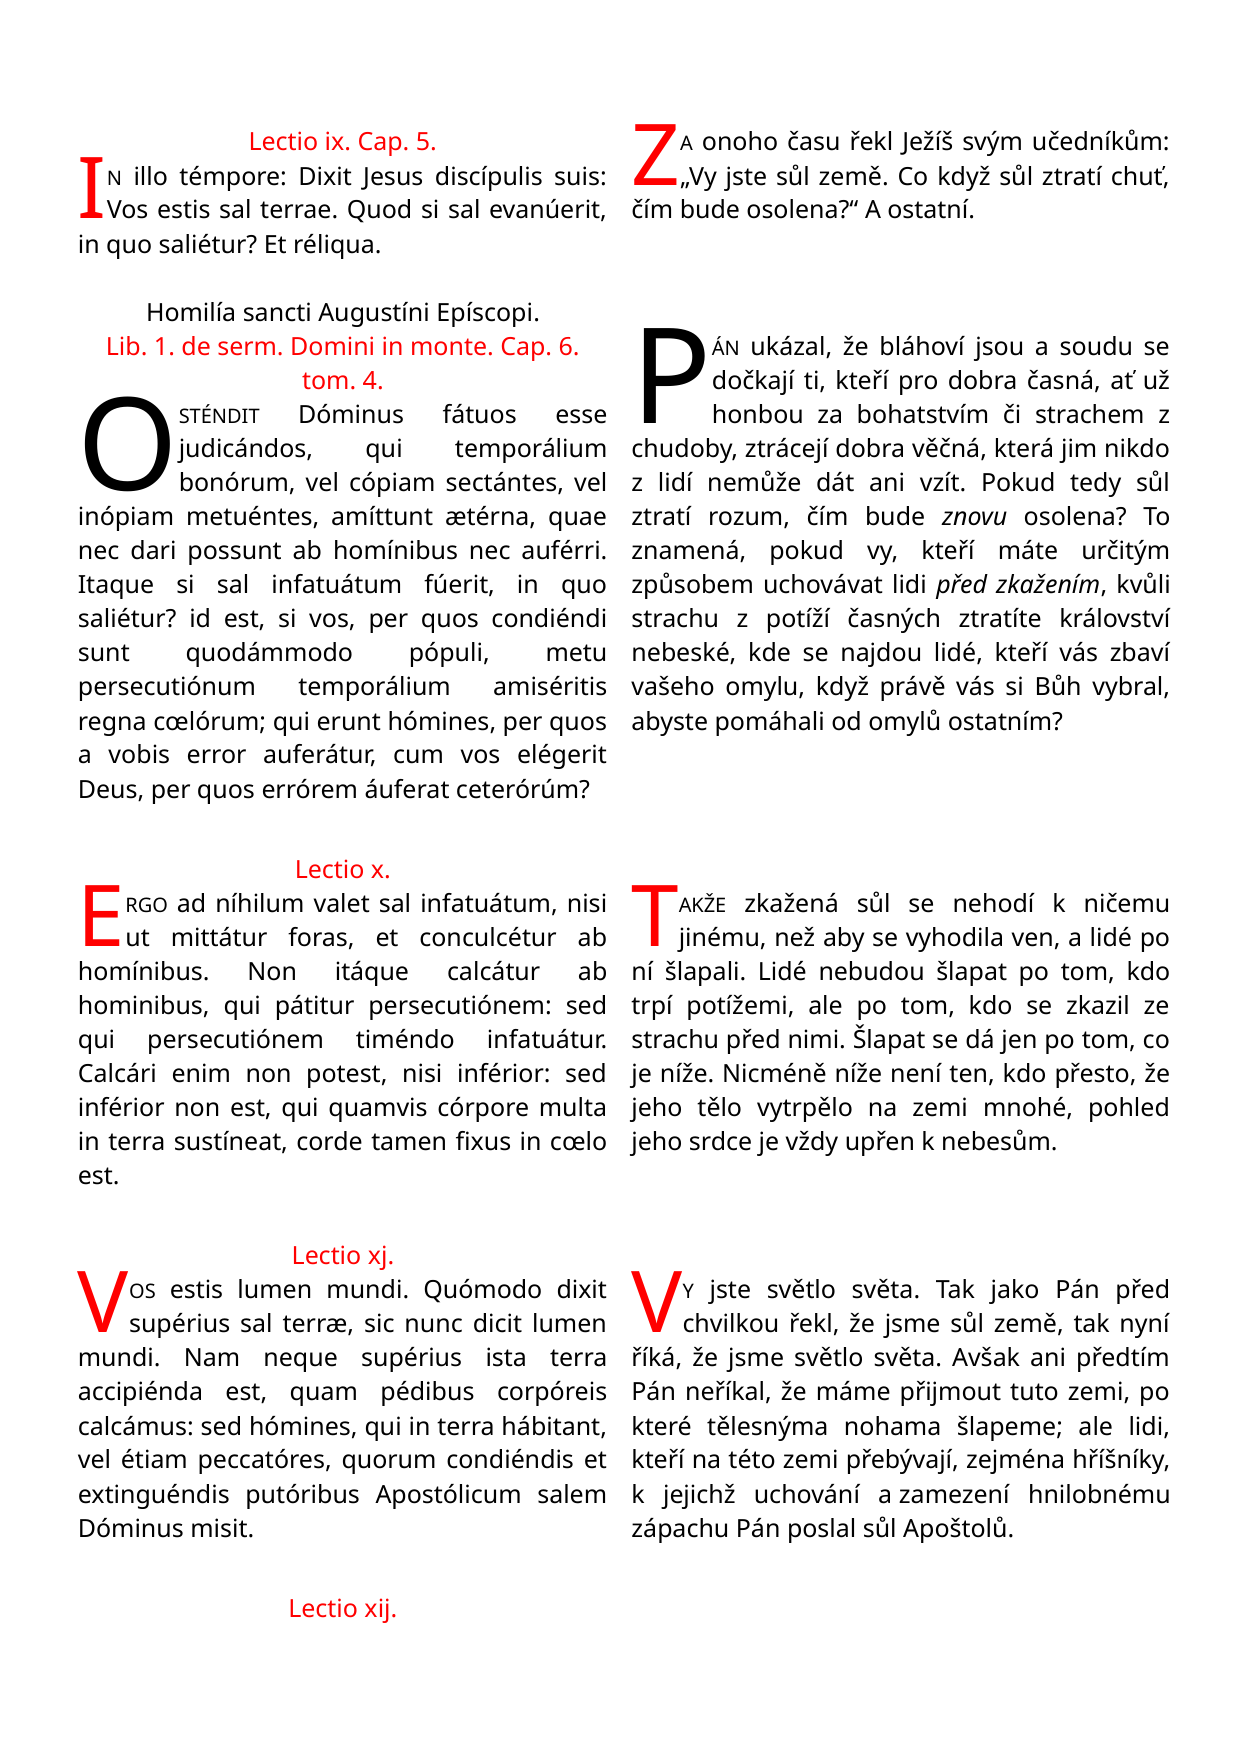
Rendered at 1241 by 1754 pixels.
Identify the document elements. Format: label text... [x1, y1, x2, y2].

table_cell [619, 1584, 1182, 1630]
table_cell Vy jste světlo světa. Tak jako Pán před chvilkou řekl, že jsme sůl země, tak nyní říká, že jsme světlo světa. Avšak ani předtím Pán neříkal, že máme přijmout tuto zemi, po které tělesnýma nohama šlapeme; ale lidi, kteří na této zemi přebývají, zejména hříšníky, k jejichž uchování a zamezení hnilobnému zápachu Pán poslal sůl Apoštolů. [619, 1232, 1182, 1584]
table_cell Lectio x. Ergo ad níhilum valet sal infatuátum, nisi ut mittátur foras, et conculcétur ab homínibus. Non itáque calcátur ab hominibus, qui pátitur persecutiónem: sed qui persecutiónem timéndo infatuátur. Calcári enim non potest, nisi inférior: sed inférior non est, qui quamvis córpore multa in terra sustíneat, corde tamen fixus in cœlo est. [66, 845, 619, 1232]
table_cell Takže zkažená sůl se nehodí k ničemu jinému, než aby se vyhodila ven, a lidé po ní šlapali. Lidé nebudou šlapat po tom, kdo trpí potížemi, ale po tom, kdo se zkazil ze strachu před nimi. Šlapat se dá jen po tom, co je níže. Nicméně níže není ten, kdo přesto, že jeho tělo vytrpělo na zemi mnohé, pohled jeho srdce je vždy upřen k nebesům. [619, 845, 1182, 1232]
table_cell In III. Nocturno Léctio sancti Evangélii secúndum Matthæum. Lectio ix. Cap. 5. In illo témpore: Dixit Jesus discípulis suis: Vos estis sal terrae. Quod si sal evanúerit, in quo saliétur? Et réliqua. Homilía sancti Augustíni Epíscopi. Lib. 1. de serm. Domini in monte. Cap. 6. tom. 4. Osténdit Dóminus fátuos esse judicándos, qui temporálium bonórum, vel cópiam sectántes, vel inópiam metuéntes, amíttunt ætérna, quae nec dari possunt ab homínibus nec auférri. Itaque si sal infatuátum fúerit, in quo saliétur? id est, si vos, per quos condiéndi sunt quodámmodo pópuli, metu persecutiónum temporálium amiséritis regna cœlórum; qui erunt hómines, per quos a vobis error auferátur, cum vos elégerit Deus, per quos errórem áuferat ceterórúm? [66, 118, 619, 845]
table_cell Lectio xij. [66, 1584, 619, 1630]
table_cell Za onoho času řekl Ježíš svým učedníkům: „Vy jste sůl země. Co když sůl ztratí chuť, čím bude osolena?“ A ostatní. Pán ukázal, že bláhoví jsou a soudu se dočkají ti, kteří pro dobra časná, ať už honbou za bohatstvím či strachem z chudoby, ztrácejí dobra věčná, která jim nikdo z lidí nemůže dát ani vzít. Pokud tedy sůl ztratí rozum, čím bude znovu osolena? To znamená, pokud vy, kteří máte určitým způsobem uchovávat lidi před zkažením, kvůli strachu z potíží časných ztratíte království nebeské, kde se najdou lidé, kteří vás zbaví vašeho omylu, když právě vás si Bůh vybral, abyste pomáhali od omylů ostatním? [619, 118, 1182, 845]
table_cell Lectio xj. Vos estis lumen mundi. Quómodo dixit supérius sal terræ, sic nunc dicit lumen mundi. Nam neque supérius ista terra accipiénda est, quam pédibus corpóreis calcámus: sed hómines, qui in terra hábitant, vel étiam peccatóres, quorum condiéndis et extinguéndis putóribus Apostólicum salem Dóminus misit. [66, 1232, 619, 1584]
